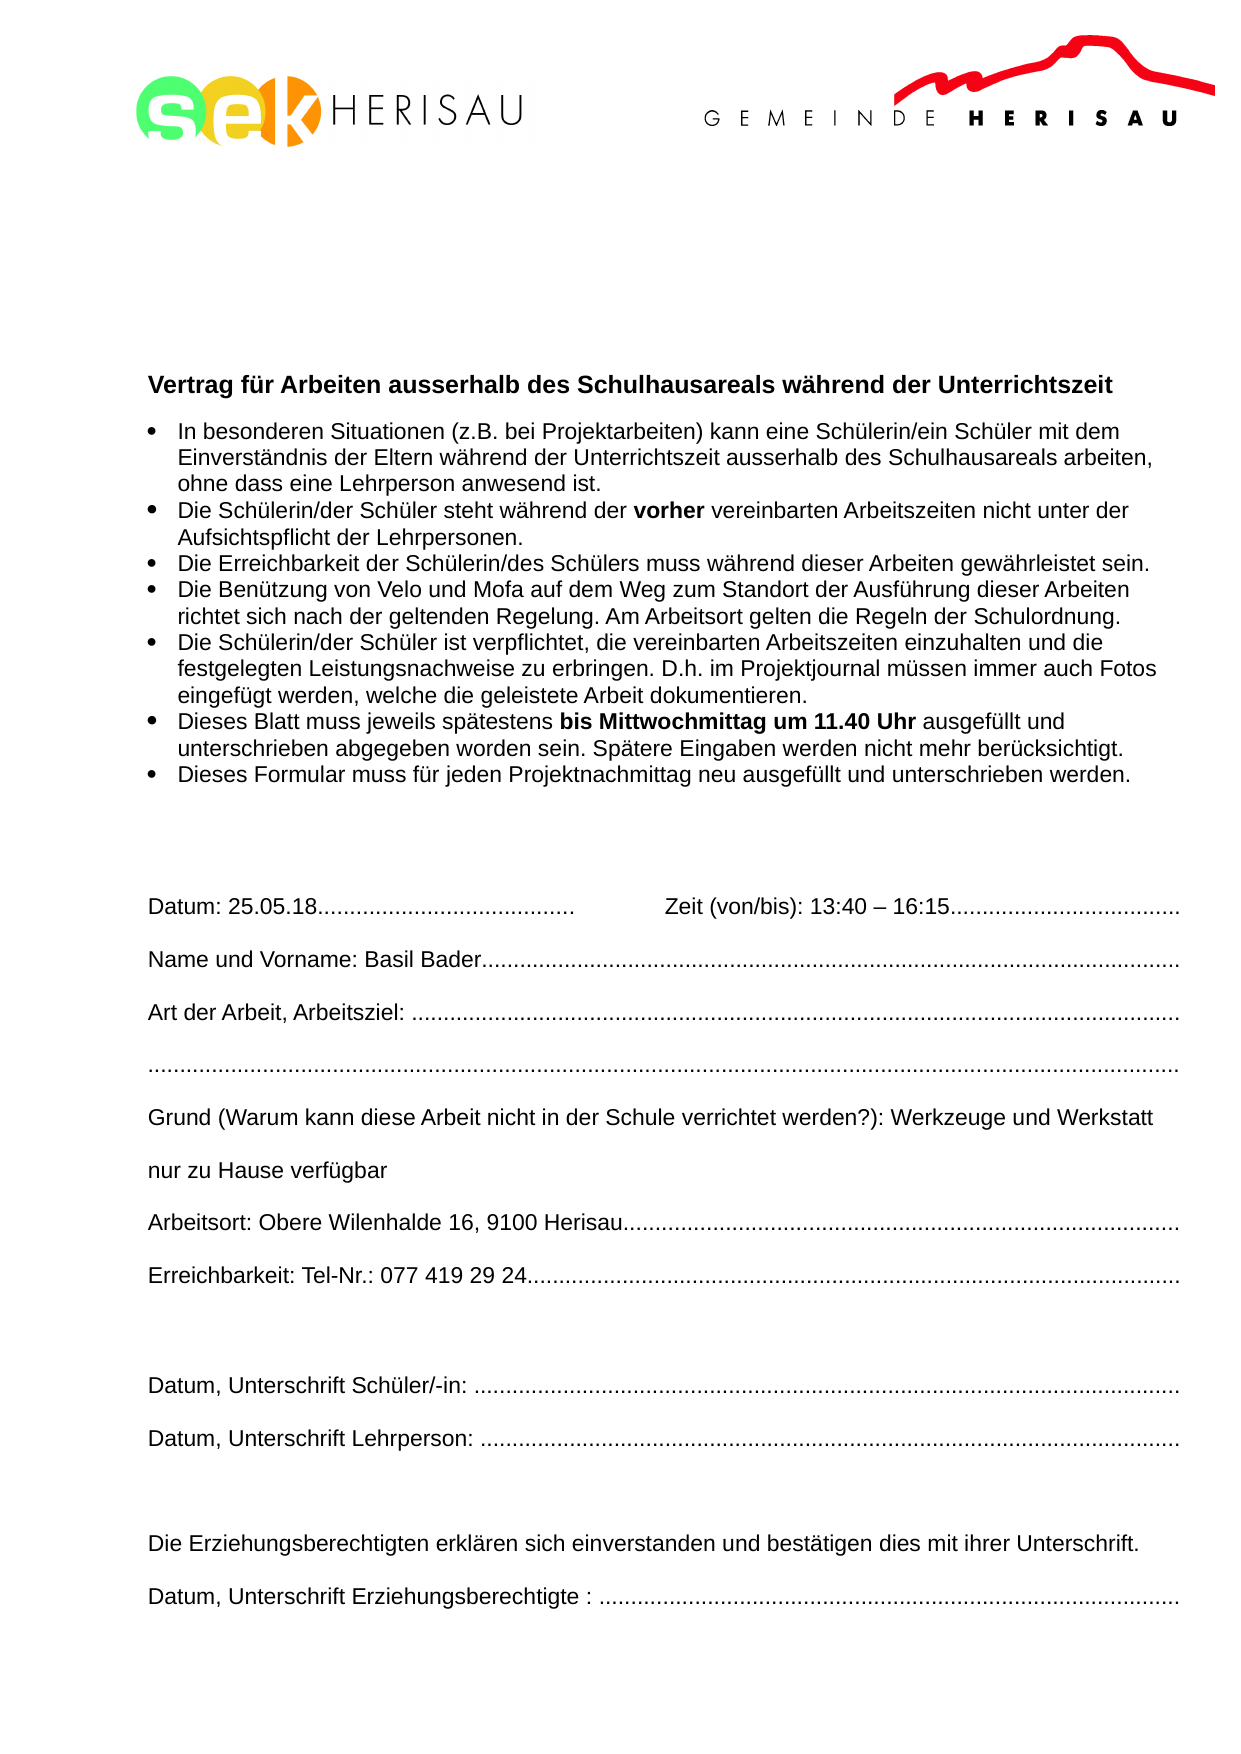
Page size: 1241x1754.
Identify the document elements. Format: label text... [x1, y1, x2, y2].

text Name und Vorname: Basil Bader [148, 946, 1177, 972]
list Die Erreichbarkeit der Schülerin/des Schülers muss während dieser Arbeiten gewährleistet sein. [148, 550, 1177, 576]
list Die Schülerin/der Schüler ist verpflichtet, die vereinbarten Arbeitszeiten einzuhalten und die festgelegten Leistungsnachweise zu erbringen. D.h. im Projektjournal müssen immer auch Fotos eingefügt werden, welche die geleistete Arbeit dokumentieren. [148, 629, 1177, 708]
text Vertrag für Arbeiten ausserhalb des Schulhausareals während der Unterrichtszeit [148, 370, 1177, 398]
list Dieses Formular muss für jeden Projektnachmittag neu ausgefüllt und unterschrieben werden. [148, 761, 1177, 788]
picture [704, 35, 1215, 127]
text Arbeitsort: Obere Wilenhalde 16, 9100 Herisau [148, 1209, 1177, 1236]
list Dieses Blatt muss jeweils spätestens bis Mittwochmittag um 11.40 Uhr ausgefüllt und unterschrieben abgegeben worden sein. Spätere Eingaben werden nicht mehr berücksichtigt. [148, 708, 1177, 761]
text Datum, Unterschrift Schüler/-in: [148, 1372, 1177, 1399]
picture [136, 73, 550, 148]
text Datum: 25.05.18 Zeit (von/bis): 13:40 – 16:15 [148, 893, 1177, 919]
text Die Erziehungsberechtigten erklären sich einverstanden und bestätigen dies mit ihrer Unterschrift. [148, 1530, 1177, 1557]
list Die Schülerin/der Schüler steht während der vorher vereinbarten Arbeitszeiten nicht unter der Aufsichtspflicht der Lehrpersonen. [148, 497, 1177, 550]
text Datum, Unterschrift Erziehungsberechtigte : [148, 1583, 1177, 1609]
text Grund (Warum kann diese Arbeit nicht in der Schule verrichtet werden?): Werkzeuge und Werkstatt nur zu Hause verfügbar [148, 1104, 1177, 1183]
list In besonderen Situationen (z.B. bei Projektarbeiten) kann eine Schülerin/ein Schüler mit dem Einverständnis der Eltern während der Unterrichtszeit ausserhalb des Schulhausareals arbeiten, ohne dass eine Lehrperson anwesend ist. [148, 418, 1177, 497]
text Datum, Unterschrift Lehrperson: [148, 1425, 1177, 1451]
list Die Benützung von Velo und Mofa auf dem Weg zum Standort der Ausführung dieser Arbeiten richtet sich nach der geltenden Regelung. Am Arbeitsort gelten die Regeln der Schulordnung. [148, 576, 1177, 629]
text Erreichbarkeit: Tel-Nr.: 077 419 29 24 [148, 1262, 1177, 1288]
text Art der Arbeit, Arbeitsziel: [148, 998, 1177, 1025]
